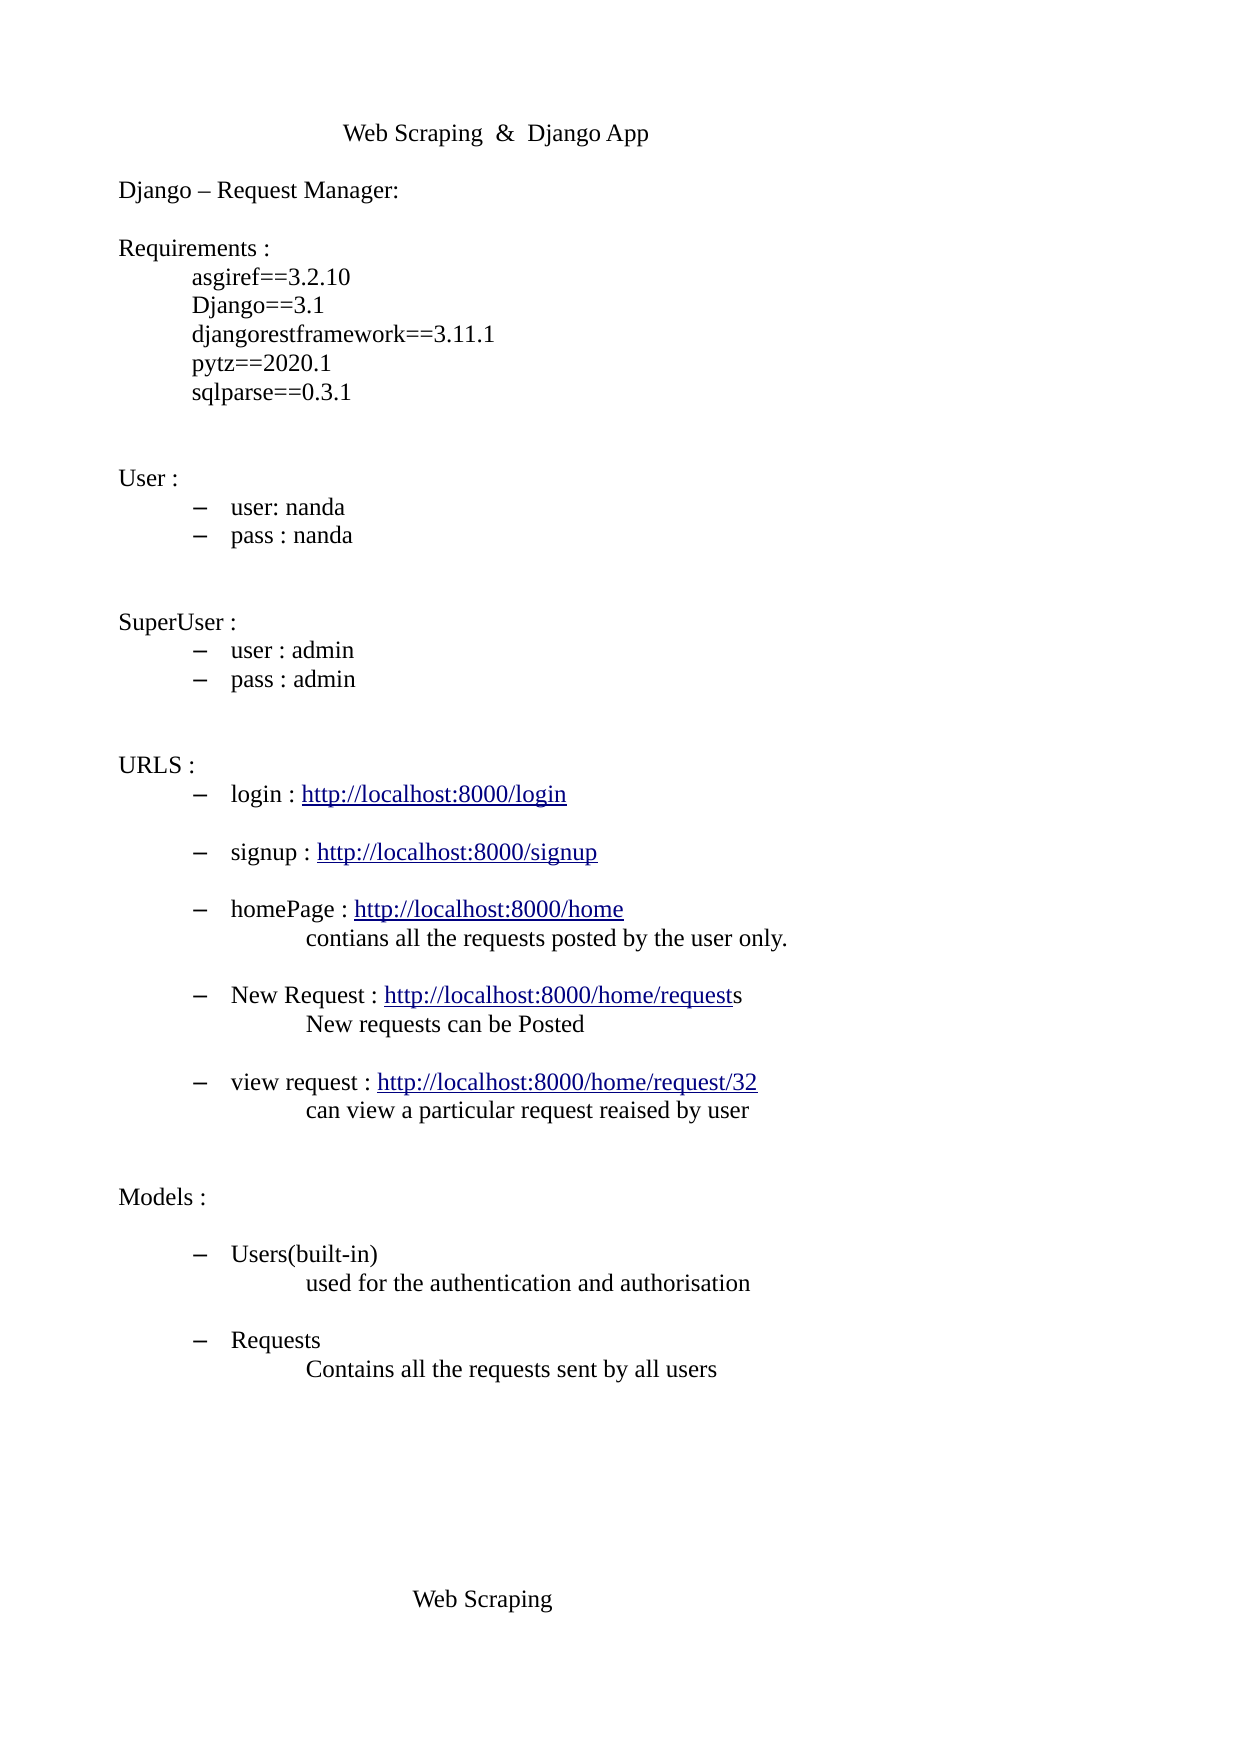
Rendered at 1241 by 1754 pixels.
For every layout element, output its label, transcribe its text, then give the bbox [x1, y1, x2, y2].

text Requirements : [118, 233, 1122, 262]
text Models : [118, 1182, 1122, 1211]
list Users(built-in) [193, 1239, 1122, 1268]
list New requests can be Posted [268, 1009, 1122, 1038]
text pytz==2020.1 [118, 348, 1122, 377]
list contians all the requests posted by the user only. [268, 923, 1122, 952]
list pass : nanda [193, 521, 1122, 549]
text SuperUser : [118, 607, 1122, 636]
list user : admin [193, 636, 1122, 664]
list view request : http://localhost:8000/home/request/32 [193, 1067, 1122, 1096]
list Contains all the requests sent by all users [268, 1354, 1122, 1383]
text djangorestframework==3.11.1 [118, 319, 1122, 348]
list signup : http://localhost:8000/signup [193, 837, 1122, 866]
text User : [118, 463, 1122, 492]
text sqlparse==0.3.1 [118, 377, 1122, 406]
list user: nanda [193, 492, 1122, 521]
list Requests [193, 1326, 1122, 1354]
list used for the authentication and authorisation [268, 1268, 1122, 1297]
list New Request : http://localhost:8000/home/requests [193, 981, 1122, 1009]
text Web Scraping [118, 1584, 1122, 1613]
text Web Scraping & Django App [118, 118, 1122, 147]
text Django – Request Manager: [118, 176, 1122, 204]
list can view a particular request reaised by user [268, 1096, 1122, 1124]
list login : http://localhost:8000/login [193, 779, 1122, 808]
list pass : admin [193, 664, 1122, 693]
text asgiref==3.2.10 [118, 262, 1122, 291]
list homePage : http://localhost:8000/home [193, 894, 1122, 923]
text URLS : [118, 751, 1122, 779]
text Django==3.1 [118, 291, 1122, 319]
